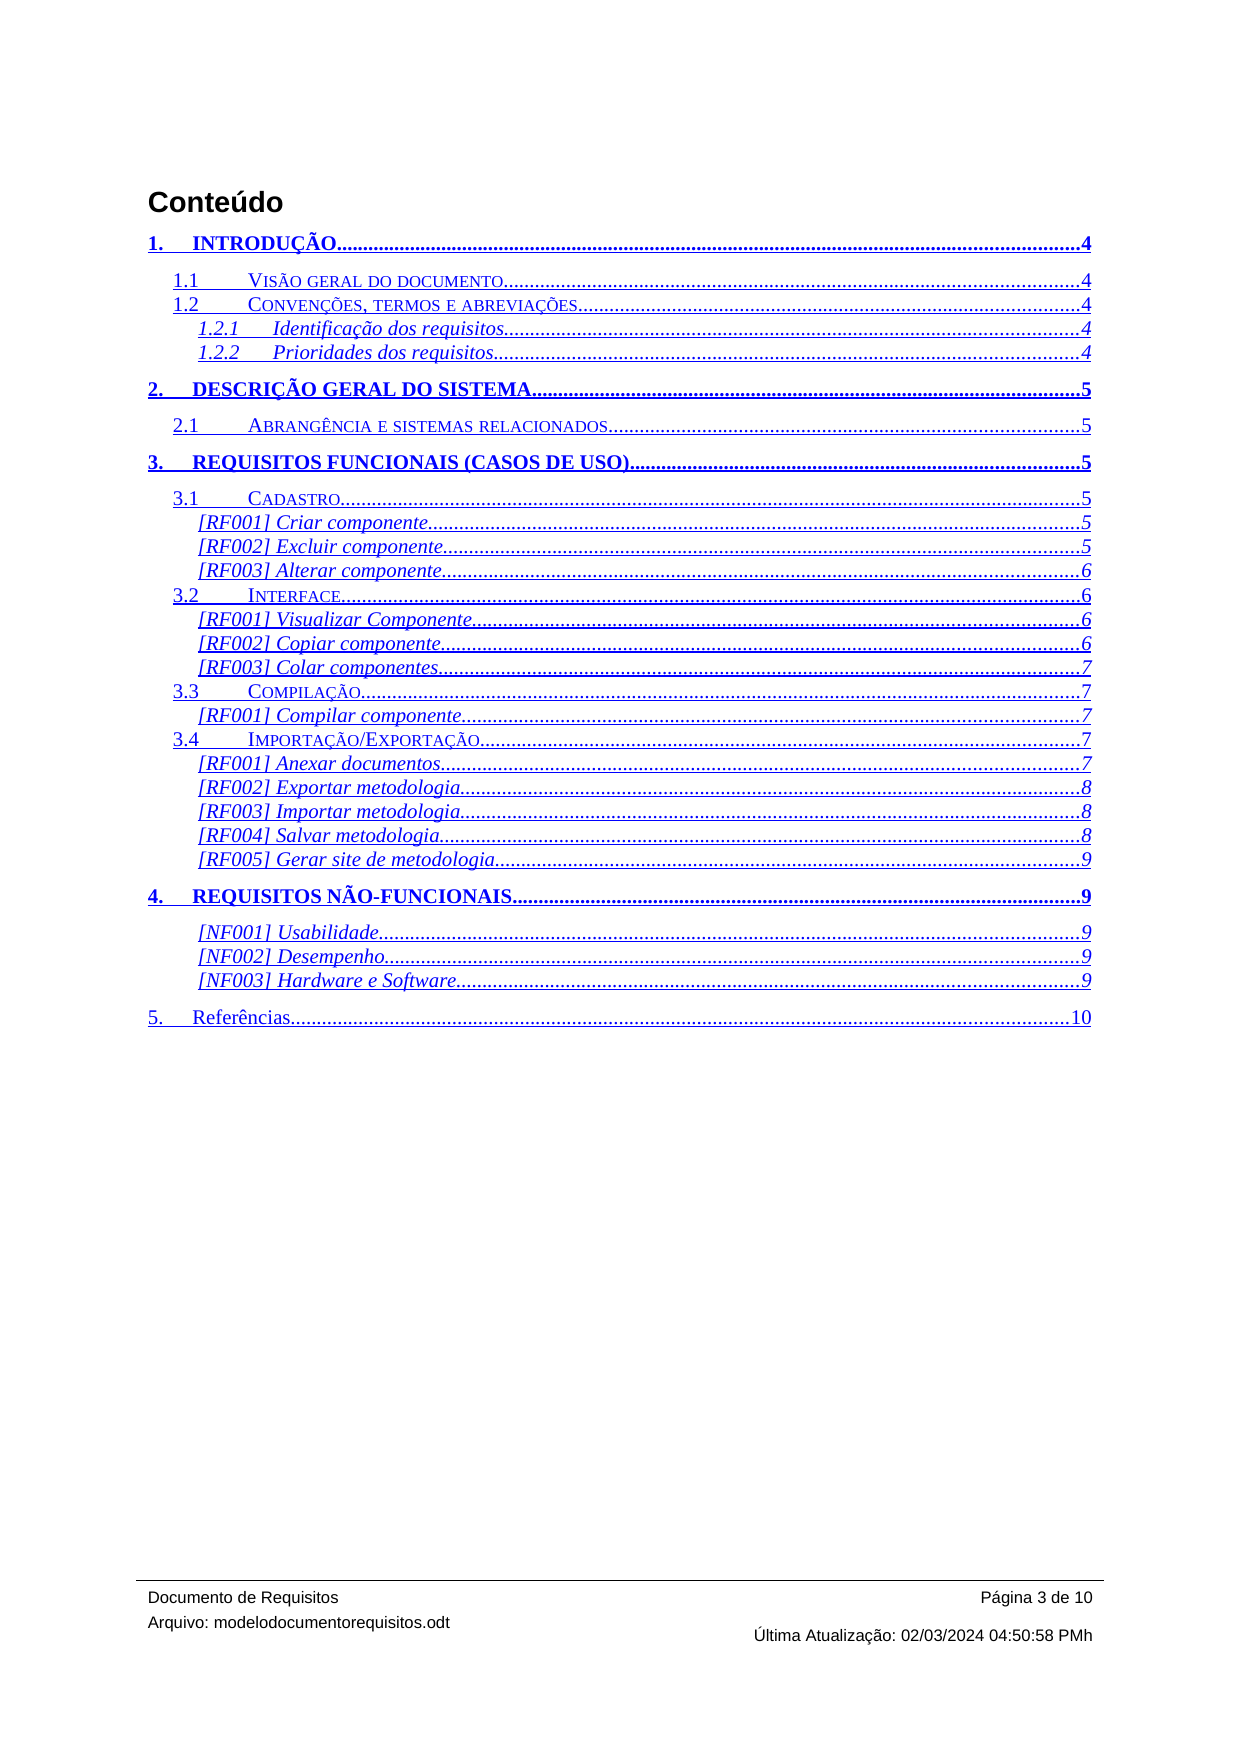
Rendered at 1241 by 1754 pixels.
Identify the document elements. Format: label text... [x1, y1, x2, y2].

text [RF003] Alterar componente 6 [198, 558, 1092, 582]
text [RF003] Importar metodologia 8 [198, 799, 1092, 823]
text [RF005] Gerar site de metodologia 9 [198, 847, 1092, 871]
text 2. Descrição geral do sistema 5 [148, 377, 1092, 401]
text [RF002] Copiar componente 6 [198, 631, 1092, 655]
text [RF002] Exportar metodologia 8 [198, 775, 1092, 799]
text 3. Requisitos funcionais (casos de uso) 5 [148, 450, 1092, 474]
text [RF003] Colar componentes 7 [198, 655, 1092, 679]
text [RF004] Salvar metodologia 8 [198, 823, 1092, 847]
text [NF003] Hardware e Software 9 [198, 968, 1092, 992]
text 1.1 Visão geral do documento 4 [173, 268, 1092, 292]
text 4. Requisitos não-funcionais 9 [148, 884, 1092, 908]
text [NF002] Desempenho 9 [198, 944, 1092, 968]
text [RF002] Excluir componente 5 [198, 534, 1092, 558]
text [RF001] Anexar documentos 7 [198, 751, 1092, 775]
text [RF001] Visualizar Componente 6 [198, 607, 1092, 631]
text [RF001] Criar componente 5 [198, 510, 1092, 534]
text 1.2.1 Identificação dos requisitos 4 [198, 316, 1092, 340]
subtitle Conteúdo [148, 185, 1092, 219]
text 1. Introdução 4 [148, 231, 1092, 255]
text [NF001] Usabilidade 9 [198, 920, 1092, 944]
text 1.2.2 Prioridades dos requisitos 4 [198, 340, 1092, 364]
text 3.3 Compilação 7 [173, 679, 1092, 703]
text 3.2 Interface 6 [173, 582, 1092, 607]
text 2.1 Abrangência e sistemas relacionados 5 [173, 413, 1092, 437]
text 3.4 Importação/Exportação 7 [173, 727, 1092, 751]
text [RF001] Compilar componente 7 [198, 703, 1092, 727]
text 3.1 Cadastro 5 [173, 486, 1092, 510]
text 5. Referências 10 [148, 1005, 1092, 1029]
text 1.2 Convenções, termos e abreviações 4 [173, 292, 1092, 316]
